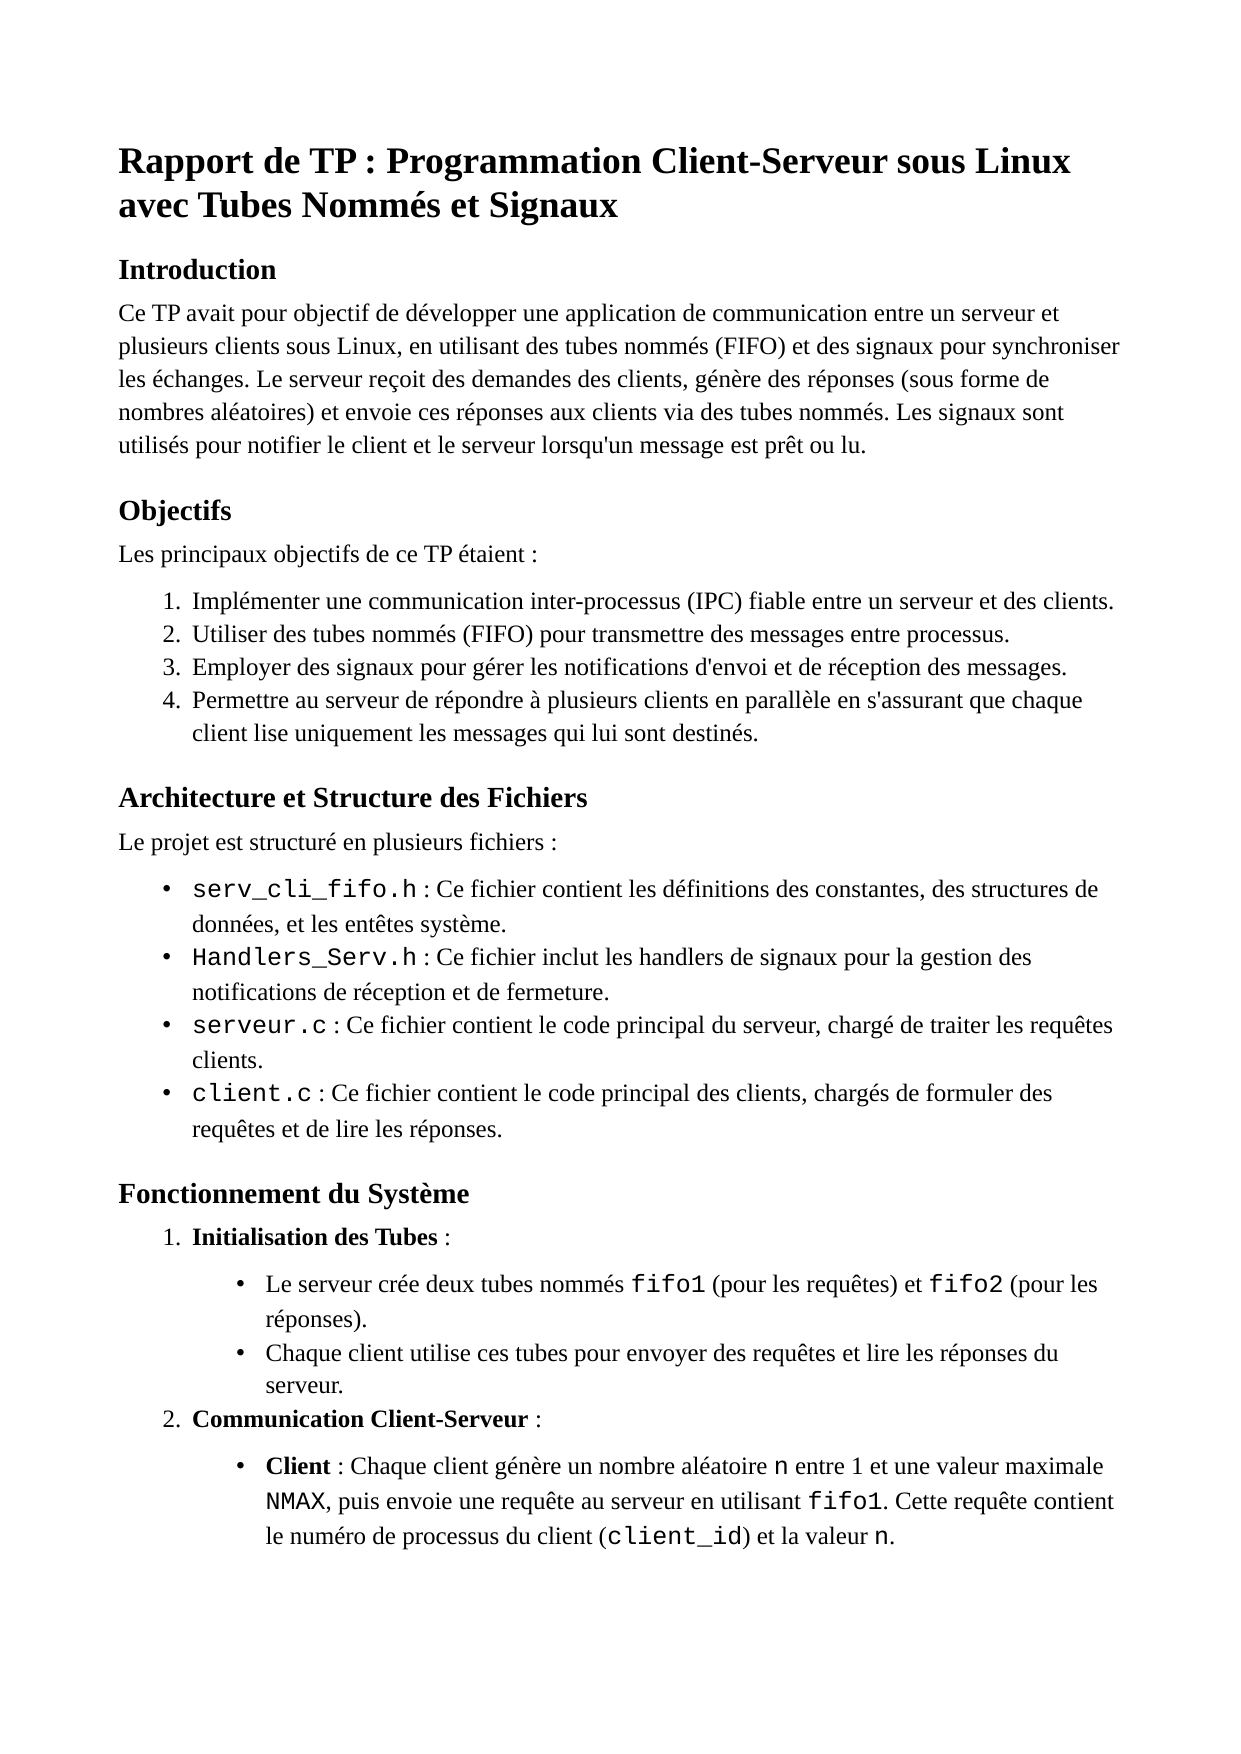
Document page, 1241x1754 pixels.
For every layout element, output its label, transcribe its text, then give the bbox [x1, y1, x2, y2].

list Communication Client-Serveur : [162, 1404, 1122, 1432]
list Utiliser des tubes nommés (FIFO) pour transmettre des messages entre processus. [162, 619, 1122, 648]
list Chaque client utilise ces tubes pour envoyer des requêtes et lire les réponses du serveur. [236, 1338, 1122, 1399]
list Permettre au serveur de répondre à plusieurs clients en parallèle en s'assurant que chaque client lise uniquement les messages qui lui sont destinés. [162, 685, 1122, 747]
list serveur.c : Ce fichier contient le code principal du serveur, chargé de traiter les requêtes clients. [162, 1010, 1122, 1074]
list Initialisation des Tubes : [162, 1222, 1122, 1251]
list Implémenter une communication inter-processus (IPC) fiable entre un serveur et des clients. [162, 586, 1122, 615]
subtitle Introduction [118, 252, 1122, 286]
text Ce TP avait pour objectif de développer une application de communication entre un serveur et plusieurs clients sous Linux, en utilisant des tubes nommés (FIFO) et des signaux pour synchroniser les échanges. Le serveur reçoit des demandes des clients, génère des réponses (sous forme de nombres aléatoires) et envoie ces réponses aux clients via des tubes nommés. Les signaux sont utilisés pour notifier le client et le serveur lorsqu'un message est prêt ou lu. [118, 298, 1122, 459]
list Client : Chaque client génère un nombre aléatoire n entre 1 et une valeur maximale NMAX, puis envoie une requête au serveur en utilisant fifo1. Cette requête contient le numéro de processus du client (client_id) et la valeur n. [236, 1451, 1122, 1552]
list Employer des signaux pour gérer les notifications d'envoi et de réception des messages. [162, 652, 1122, 681]
text Le projet est structuré en plusieurs fichiers : [118, 827, 1122, 855]
text Les principaux objectifs de ce TP étaient : [118, 539, 1122, 567]
subtitle Architecture et Structure des Fichiers [118, 781, 1122, 814]
subtitle Fonctionnement du Système [118, 1176, 1122, 1209]
list Le serveur crée deux tubes nommés fifo1 (pour les requêtes) et fifo2 (pour les réponses). [236, 1269, 1122, 1333]
list client.c : Ce fichier contient le code principal des clients, chargés de formuler des requêtes et de lire les réponses. [162, 1078, 1122, 1142]
list Handlers_Serv.h : Ce fichier inclut les handlers de signaux pour la gestion des notifications de réception et de fermeture. [162, 942, 1122, 1006]
subtitle Rapport de TP : Programmation Client-Serveur sous Linux avec Tubes Nommés et Signaux [118, 139, 1122, 225]
subtitle Objectifs [118, 493, 1122, 526]
list serv_cli_fifo.h : Ce fichier contient les définitions des constantes, des structures de données, et les entêtes système. [162, 874, 1122, 938]
